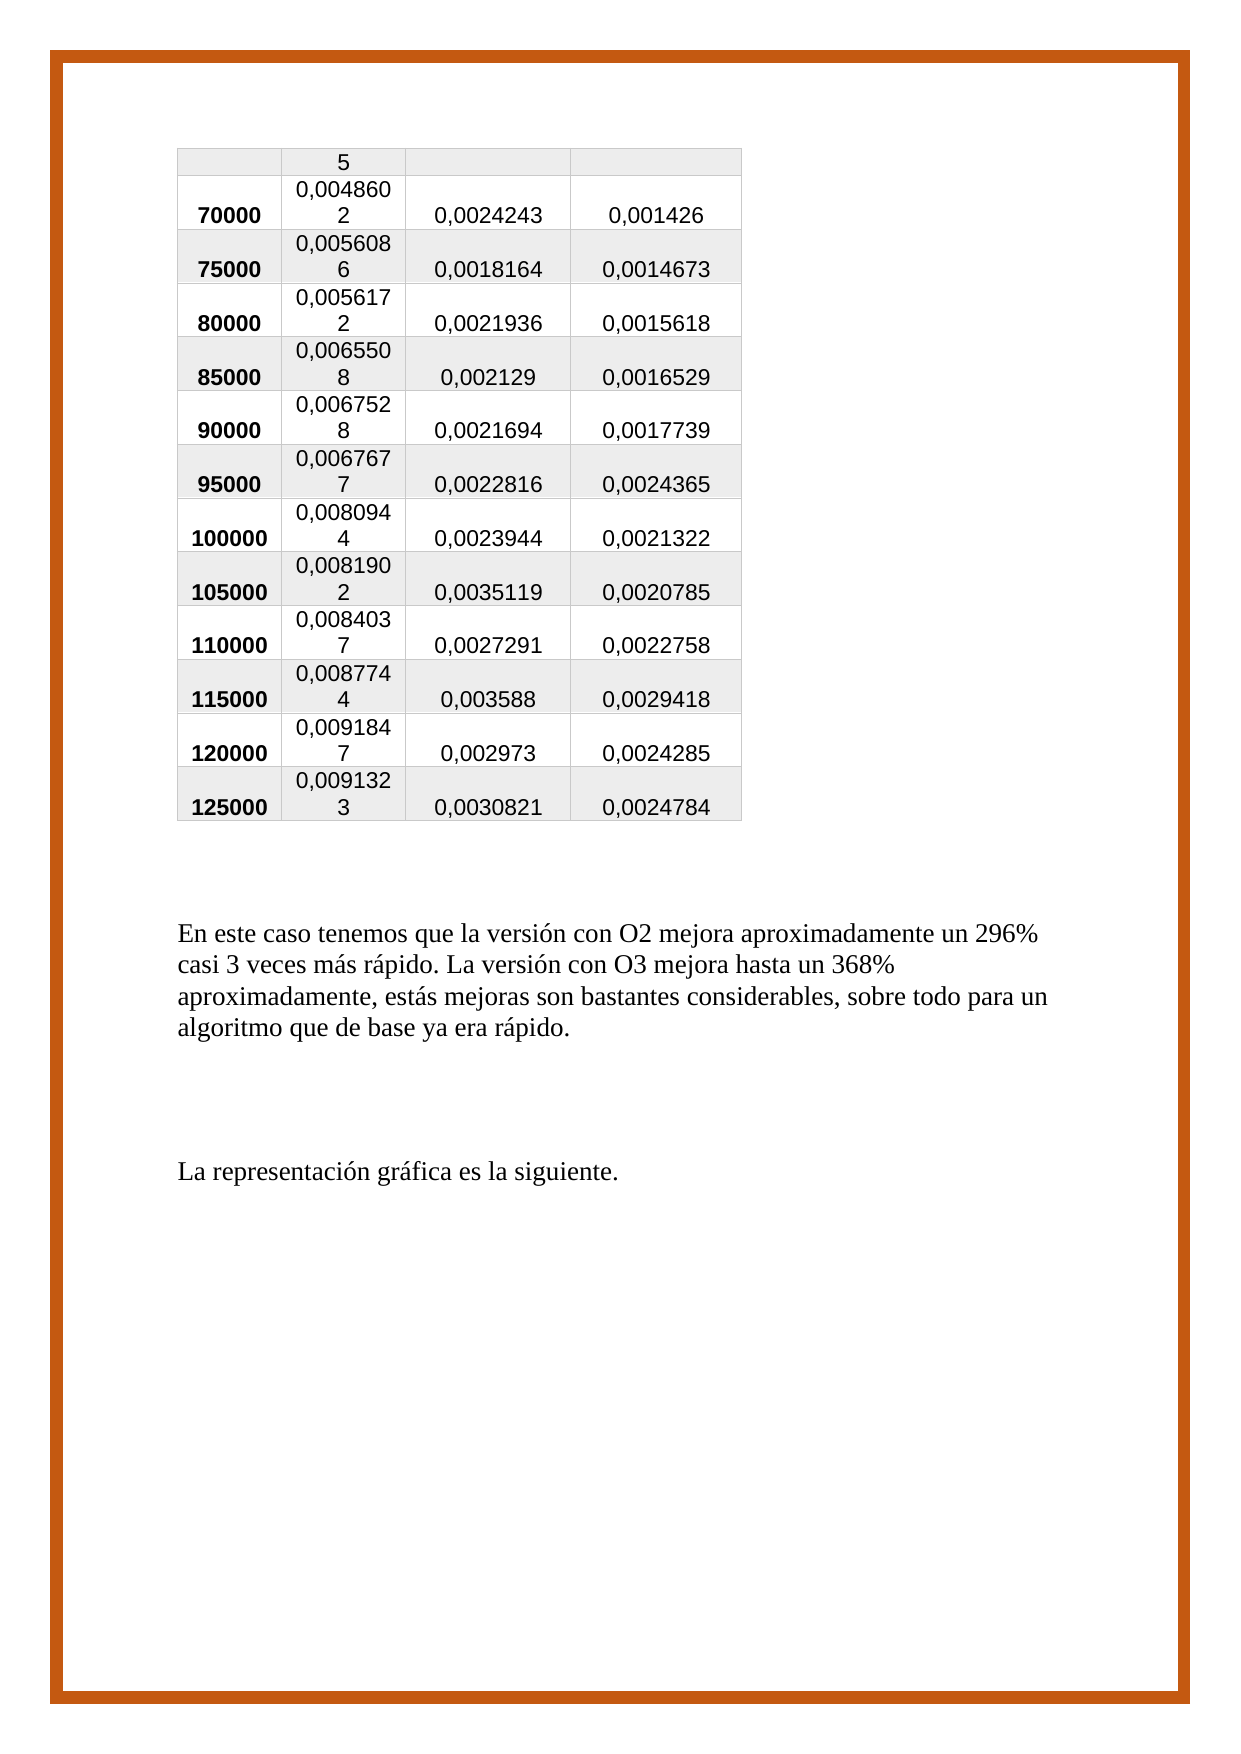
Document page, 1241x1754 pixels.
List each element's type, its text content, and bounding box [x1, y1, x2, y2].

table_cell 0,0056086 [282, 230, 405, 282]
table_cell 0,0021694 [406, 391, 570, 444]
table_cell 125000 [178, 767, 281, 820]
table_cell 0,0056172 [282, 284, 405, 336]
table_cell 0,0022758 [571, 606, 741, 659]
table_cell 0,0014673 [571, 230, 741, 282]
table_cell 0,0087744 [282, 660, 405, 712]
table_cell 0,0081902 [282, 552, 405, 605]
table_cell 0,0024243 [406, 176, 570, 229]
table_cell 120000 [178, 714, 281, 766]
table_cell 85000 [178, 337, 281, 390]
table_cell 0,0024285 [571, 714, 741, 766]
table_cell 0,0084037 [282, 606, 405, 659]
table_cell 0,002973 [406, 714, 570, 766]
table_cell 0,002129 [406, 337, 570, 390]
table_cell 0,0035119 [406, 552, 570, 605]
table_cell 115000 [178, 660, 281, 712]
table_cell 0,0024365 [571, 445, 741, 497]
table_cell 0,0021936 [406, 284, 570, 336]
table_cell 95000 [178, 445, 281, 497]
table_cell 0,0067677 [282, 445, 405, 497]
text En este caso tenemos que la versión con O2 mejora aproximadamente un 296% casi 3 veces más rápido. La versión con O3 mejora hasta un 368% aproximadamente, estás mejoras son bastantes considerables, sobre todo para un algoritmo que de base ya era rápido. [177, 917, 1063, 1042]
table_cell 0,0024784 [571, 767, 741, 820]
table_cell 0,0067528 [282, 391, 405, 444]
table_cell 105000 [178, 552, 281, 605]
table_cell [571, 149, 741, 175]
table_cell 0,0065508 [282, 337, 405, 390]
table_cell 0,0022816 [406, 445, 570, 497]
table_cell 70000 [178, 176, 281, 229]
table_cell 0,0091323 [282, 767, 405, 820]
table_cell 90000 [178, 391, 281, 444]
table_cell 110000 [178, 606, 281, 659]
table_cell 0,0020785 [571, 552, 741, 605]
table_cell 0,0016529 [571, 337, 741, 390]
table_cell [406, 149, 570, 175]
table_cell 0,003588 [406, 660, 570, 712]
table_cell [178, 149, 281, 175]
table_cell 0,0029418 [571, 660, 741, 712]
table_cell 0,0023944 [406, 499, 570, 551]
table_cell 0,0048602 [282, 176, 405, 229]
table_cell 80000 [178, 284, 281, 336]
text La representación gráfica es la siguiente. [177, 1155, 1063, 1186]
table_cell 0,0021322 [571, 499, 741, 551]
table_cell 0,0015618 [571, 284, 741, 336]
table_cell 0,0080944 [282, 499, 405, 551]
table_cell 0,0030821 [406, 767, 570, 820]
table_cell 100000 [178, 499, 281, 551]
table_cell 0,0018164 [406, 230, 570, 282]
table_cell 0,0017739 [571, 391, 741, 444]
table_cell 0,001426 [571, 176, 741, 229]
table_cell 0,0027291 [406, 606, 570, 659]
table_cell 0,0091847 [282, 714, 405, 766]
table_cell 75000 [178, 230, 281, 282]
table_cell 5 [282, 149, 405, 175]
